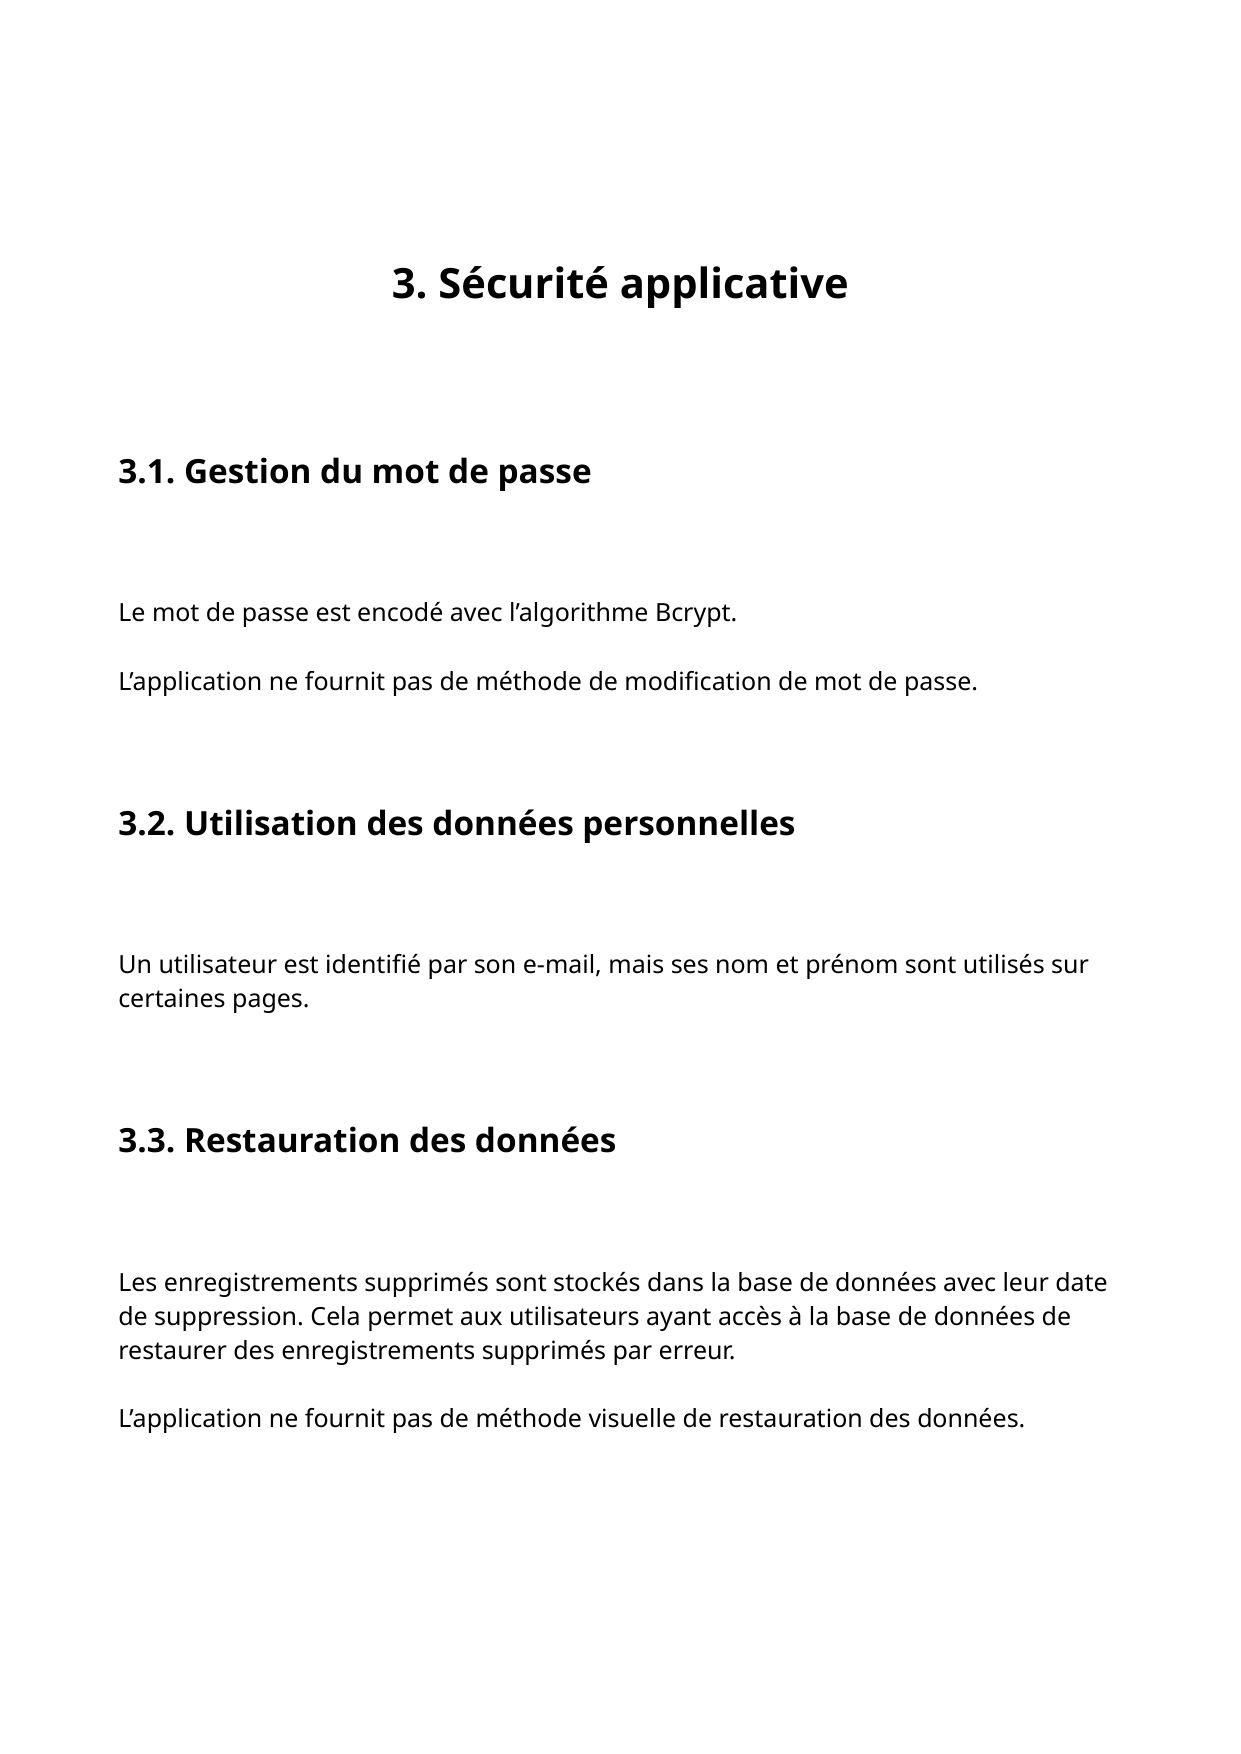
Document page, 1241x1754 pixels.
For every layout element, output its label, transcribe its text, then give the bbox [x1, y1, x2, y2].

text 3.3. Restauration des données [118, 1117, 1122, 1163]
text L’application ne fournit pas de méthode de modification de mot de passe. [118, 663, 1122, 697]
text Le mot de passe est encodé avec l’algorithme Bcrypt. [118, 595, 1122, 629]
text L’application ne fournit pas de méthode visuelle de restauration des données. [118, 1401, 1122, 1435]
text 3.1. Gestion du mot de passe [118, 447, 1122, 493]
text Les enregistrements supprimés sont stockés dans la base de données avec leur date de suppression. Cela permet aux utilisateurs ayant accès à la base de données de restaurer des enregistrements supprimés par erreur. [118, 1265, 1122, 1367]
text 3.2. Utilisation des données personnelles [118, 799, 1122, 845]
text 3. Sécurité applicative [118, 254, 1122, 311]
text Un utilisateur est identifié par son e-mail, mais ses nom et prénom sont utilisés sur certaines pages. [118, 947, 1122, 1015]
